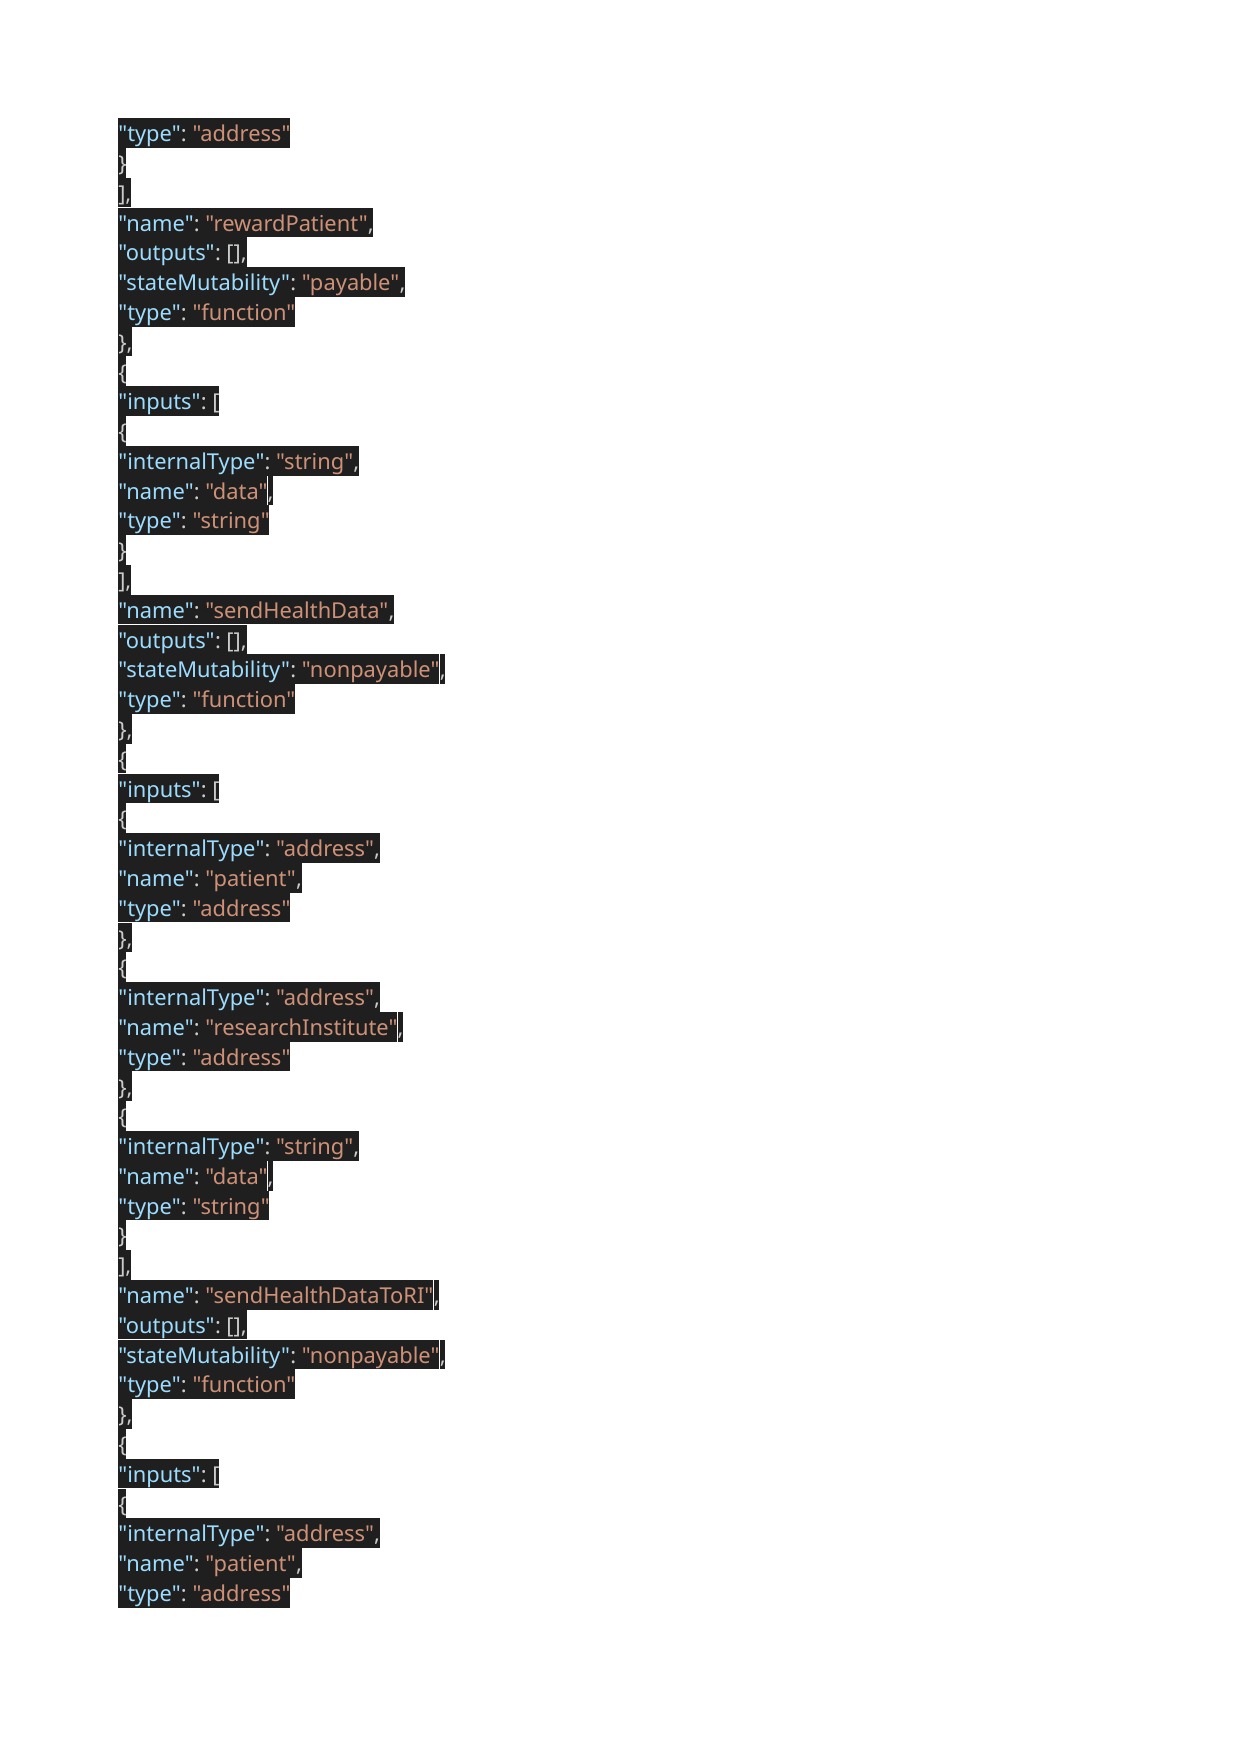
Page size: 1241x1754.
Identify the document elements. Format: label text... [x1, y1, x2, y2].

text }, [118, 1399, 1122, 1429]
text "name": "sendHealthDataToRI", [118, 1280, 1122, 1310]
text "name": "researchInstitute", [118, 1012, 1122, 1042]
text "type": "function" [118, 297, 1122, 327]
text "stateMutability": "nonpayable", [118, 1339, 1122, 1369]
text ], [118, 1250, 1122, 1280]
text } [118, 148, 1122, 178]
text { [118, 356, 1122, 386]
text { [118, 1101, 1122, 1131]
text "inputs": [ [118, 1459, 1122, 1488]
text "internalType": "string", [118, 446, 1122, 476]
text "stateMutability": "nonpayable", [118, 654, 1122, 684]
text "name": "patient", [118, 1548, 1122, 1578]
text "name": "sendHealthData", [118, 595, 1122, 624]
text }, [118, 1071, 1122, 1101]
text "type": "function" [118, 1369, 1122, 1399]
text { [118, 952, 1122, 982]
text "inputs": [ [118, 773, 1122, 803]
text "type": "address" [118, 1042, 1122, 1071]
text { [118, 803, 1122, 833]
text "outputs": [], [118, 1310, 1122, 1339]
text } [118, 1220, 1122, 1250]
text "internalType": "address", [118, 833, 1122, 863]
text "outputs": [], [118, 237, 1122, 267]
text } [118, 535, 1122, 565]
text ], [118, 178, 1122, 207]
text { [118, 416, 1122, 446]
text "name": "data", [118, 476, 1122, 505]
text "name": "rewardPatient", [118, 207, 1122, 237]
text { [118, 1429, 1122, 1459]
text }, [118, 922, 1122, 952]
text "type": "address" [118, 893, 1122, 922]
text { [118, 744, 1122, 773]
text "type": "string" [118, 1191, 1122, 1220]
text "type": "function" [118, 684, 1122, 714]
text ], [118, 565, 1122, 595]
text }, [118, 714, 1122, 744]
text }, [118, 327, 1122, 356]
text "stateMutability": "payable", [118, 267, 1122, 297]
text "type": "string" [118, 505, 1122, 535]
text "internalType": "address", [118, 982, 1122, 1012]
text "name": "patient", [118, 863, 1122, 893]
text { [118, 1488, 1122, 1518]
text "internalType": "address", [118, 1518, 1122, 1548]
text "type": "address" [118, 1578, 1122, 1608]
text "outputs": [], [118, 624, 1122, 654]
text "type": "address" [118, 118, 1122, 148]
text "inputs": [ [118, 386, 1122, 416]
text "name": "data", [118, 1161, 1122, 1191]
text "internalType": "string", [118, 1131, 1122, 1161]
